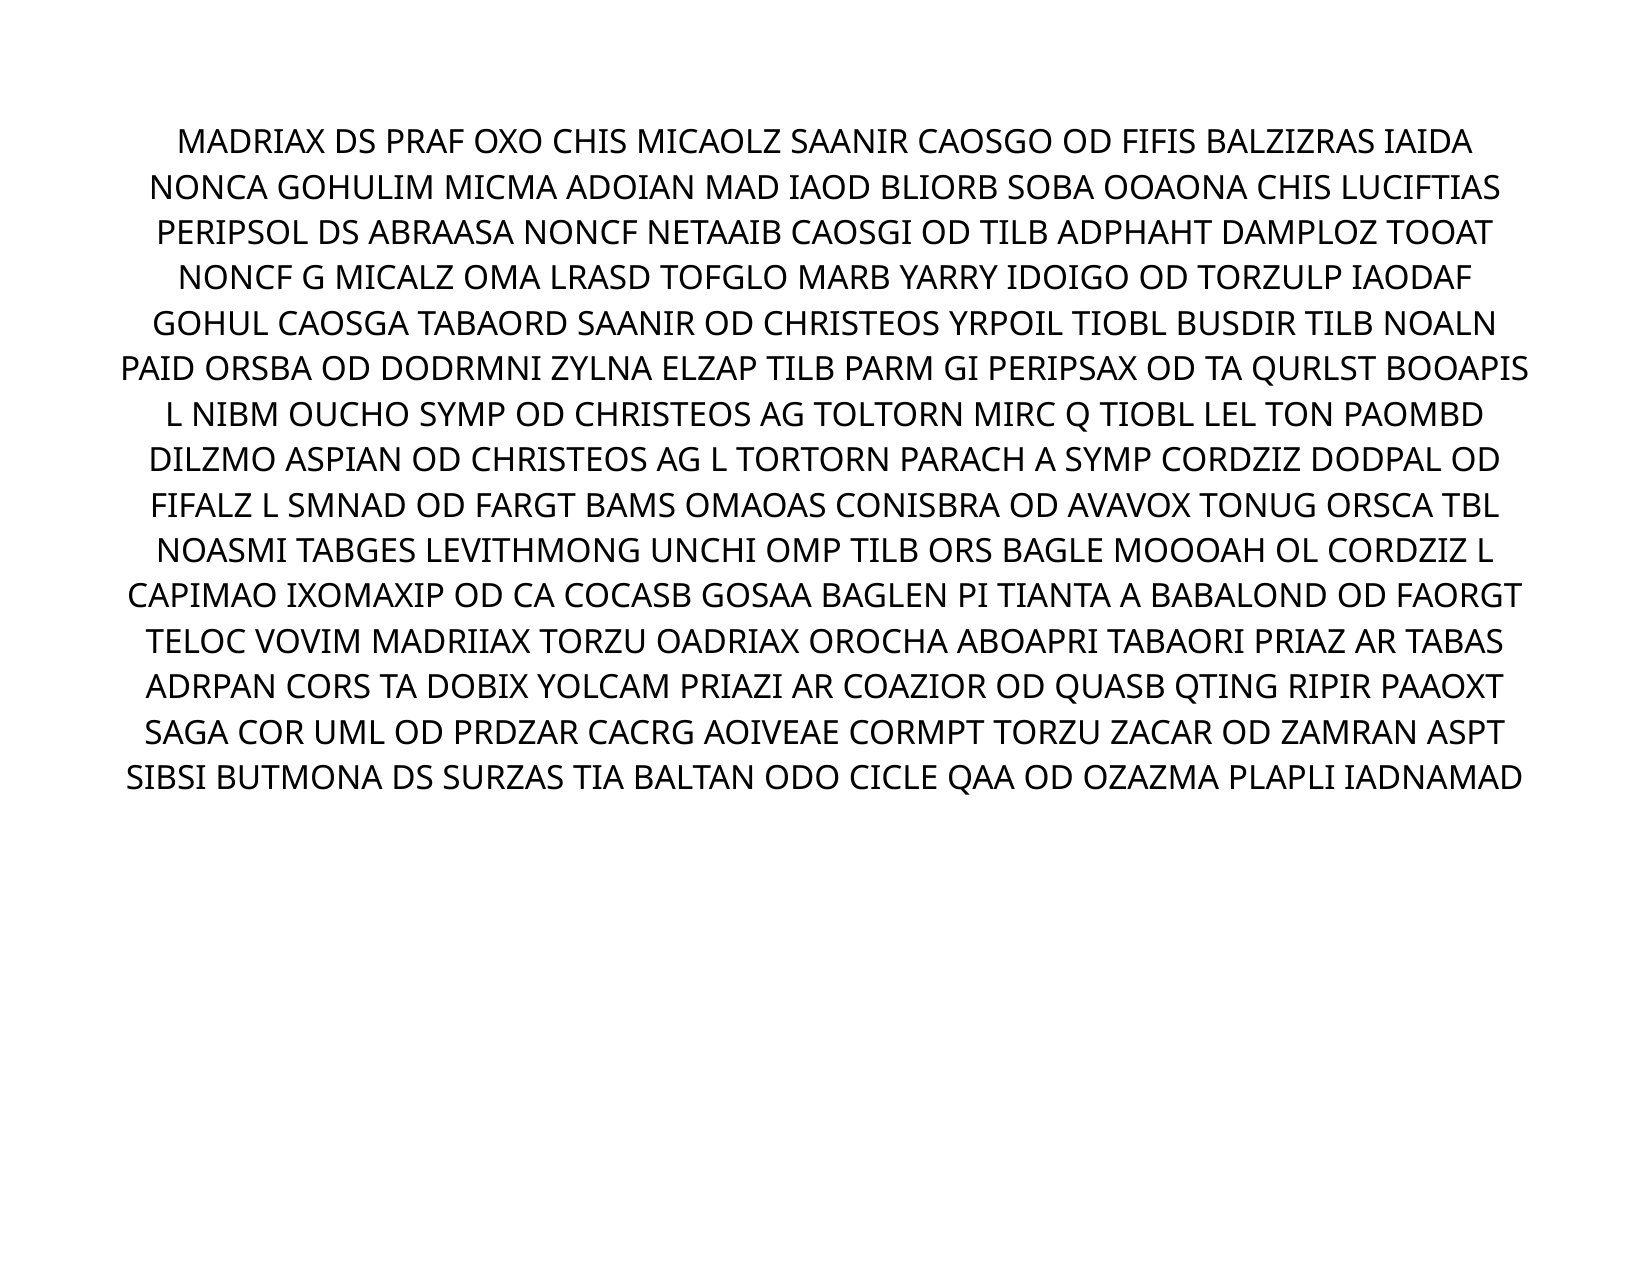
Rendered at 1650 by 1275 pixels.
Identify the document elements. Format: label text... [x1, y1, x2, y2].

text MADRIAX DS PRAF OXO CHIS MICAOLZ SAANIR CAOSGO OD FIFIS BALZIZRAS IAIDA NONCA GOHULIM MICMA ADOIAN MAD IAOD BLIORB SOBA OOAONA CHIS LUCIFTIAS PERIPSOL DS ABRAASA NONCF NETAAIB CAOSGI OD TILB ADPHAHT DAMPLOZ TOOAT NONCF G MICALZ OMA LRASD TOFGLO MARB YARRY IDOIGO OD TORZULP IAODAF GOHUL CAOSGA TABAORD SAANIR OD CHRISTEOS YRPOIL TIOBL BUSDIR TILB NOALN PAID ORSBA OD DODRMNI ZYLNA ELZAP TILB PARM GI PERIPSAX OD TA QURLST BOOAPIS L NIBM OUCHO SYMP OD CHRISTEOS AG TOLTORN MIRC Q TIOBL LEL TON PAOMBD DILZMO ASPIAN OD CHRISTEOS AG L TORTORN PARACH A SYMP CORDZIZ DODPAL OD FIFALZ L SMNAD OD FARGT BAMS OMAOAS CONISBRA OD AVAVOX TONUG ORSCA TBL NOASMI TABGES LEVITHMONG UNCHI OMP TILB ORS BAGLE MOOOAH OL CORDZIZ L CAPIMAO IXOMAXIP OD CA COCASB GOSAA BAGLEN PI TIANTA A BABALOND OD FAORGT TELOC VOVIM MADRIIAX TORZU OADRIAX OROCHA ABOAPRI TABAORI PRIAZ AR TABAS ADRPAN CORS TA DOBIX YOLCAM PRIAZI AR COAZIOR OD QUASB QTING RIPIR PAAOXT SAGA COR UML OD PRDZAR CACRG AOIVEAE CORMPT TORZU ZACAR OD ZAMRAN ASPT SIBSI BUTMONA DS SURZAS TIA BALTAN ODO CICLE QAA OD OZAZMA PLAPLI IADNAMAD [118, 118, 1532, 799]
